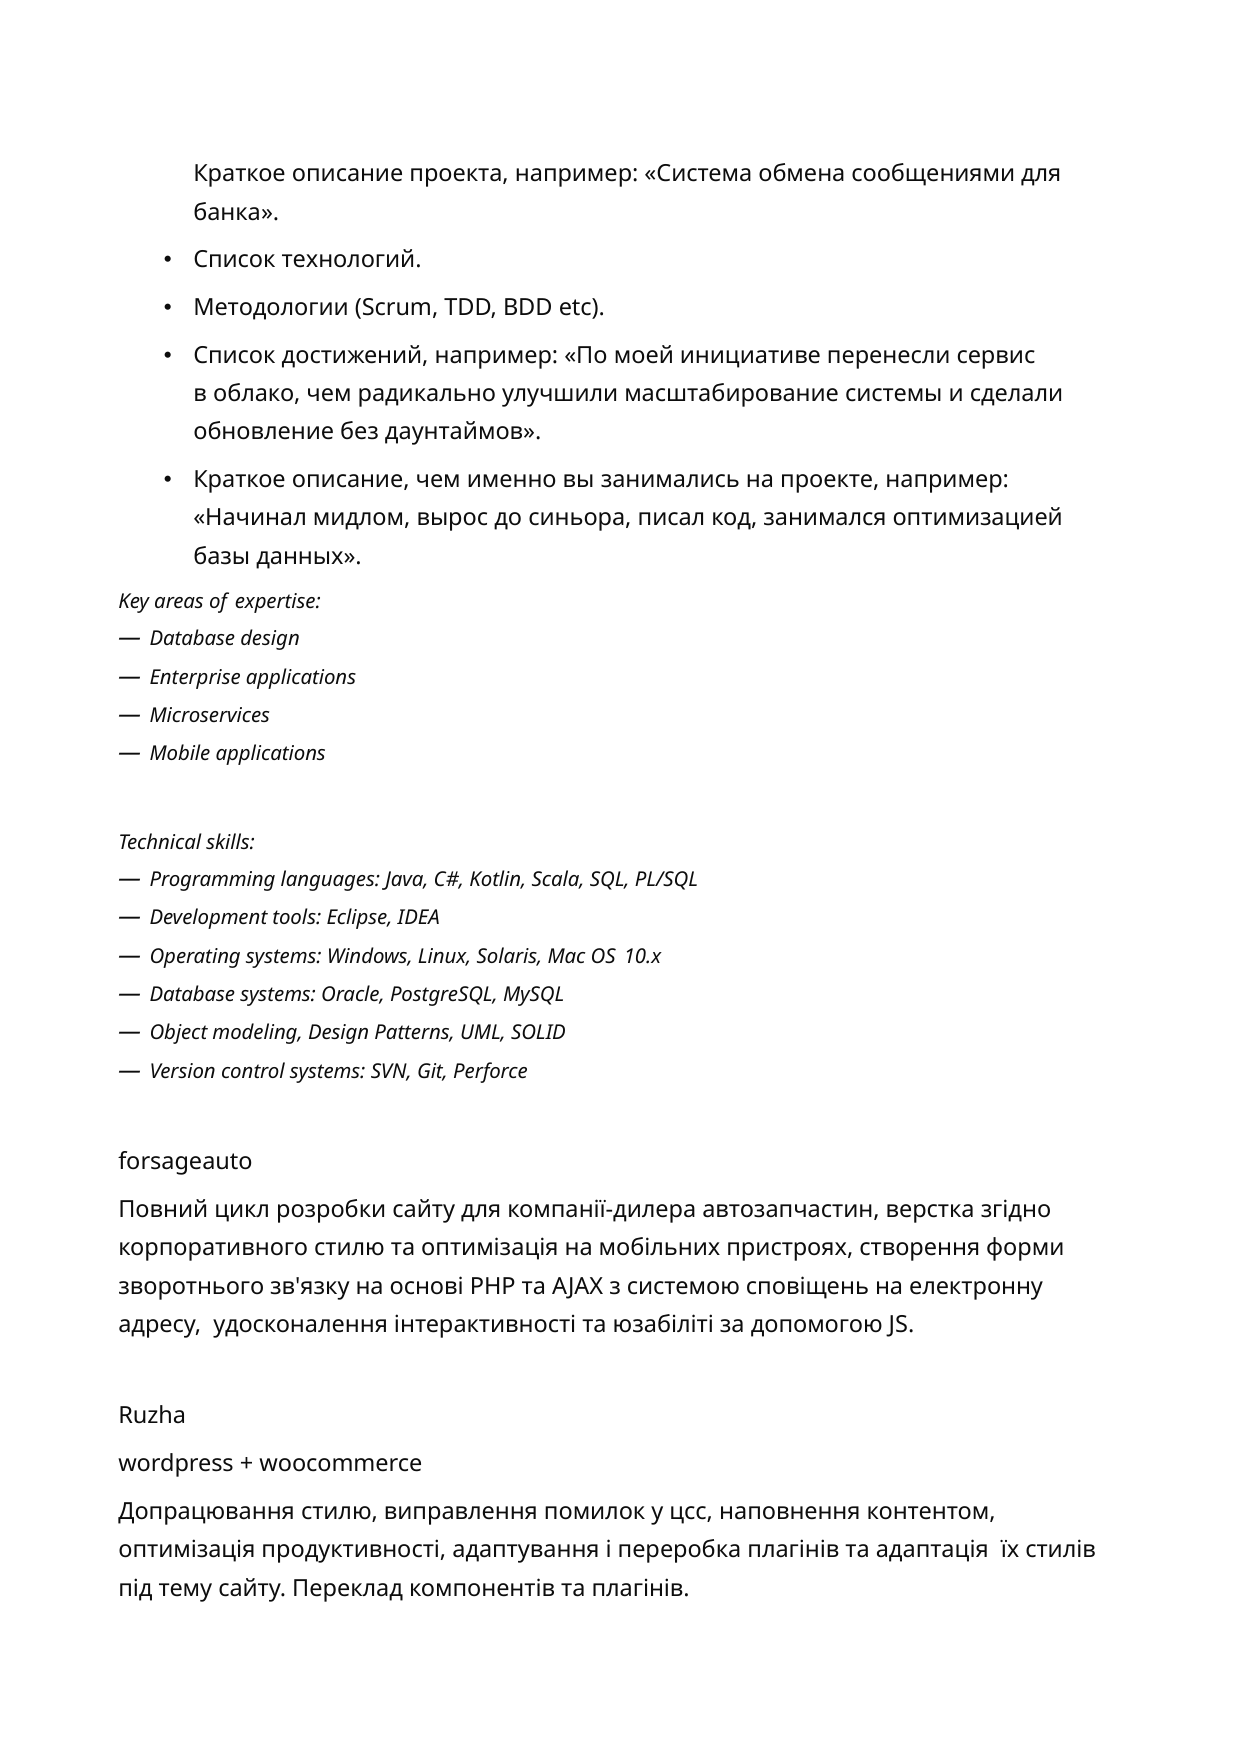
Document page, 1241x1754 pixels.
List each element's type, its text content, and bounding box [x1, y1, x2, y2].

list Краткое описание проекта, например: «Система обмена сообщениями для банка». [164, 118, 1122, 227]
text Technical skills: — Programming languages: Java, C#, Kotlin, Scala, SQL, PL/SQL — Development tools: Eclipse, IDEA — Operating systems: Windows, Linux, Solaris, Mac OS 10.x — Database systems: Oracle, PostgreSQL, MySQL — Object modeling, Design Patterns, UML, SOLID — Version control systems: SVN, Git, Perforce [118, 827, 1122, 1085]
list Список технологий. [164, 242, 1122, 274]
text Key areas of expertise: — Database design — Enterprise applications — Microservices — Mobile applications [118, 587, 1122, 768]
text Допрацювання стилю, виправлення помилок у цсс, наповнення контентом, оптимізація продуктивності, адаптування і переробка плагінів та адаптація їх стилів під тему сайту. Переклад компонентів та плагінів. [118, 1494, 1122, 1603]
text Повний цикл розробки сайту для компанії-дилера автозапчастин, верстка згідно корпоративного стилю та оптимізація на мобільних пристроях, створення форми зворотнього зв'язку на основі PHP та AJAX з системою сповіщень на електронну адресу, удосконалення інтерактивності та юзабіліті за допомогою JS. [118, 1192, 1122, 1339]
list Методологии (Scrum, TDD, BDD etc). [164, 290, 1122, 322]
list Краткое описание, чем именно вы занимались на проекте, например: «Начинал мидлом, вырос до синьора, писал код, занимался оптимизацией базы данных». [164, 462, 1122, 571]
text forsageauto [118, 1144, 1122, 1177]
text Ruzha [118, 1399, 1122, 1431]
text wordpress + woocommerce [118, 1447, 1122, 1478]
list Список достижений, например: «По моей инициативе перенесли сервис в облако, чем радикально улучшили масштабирование системы и сделали обновление без даунтаймов». [164, 338, 1122, 447]
